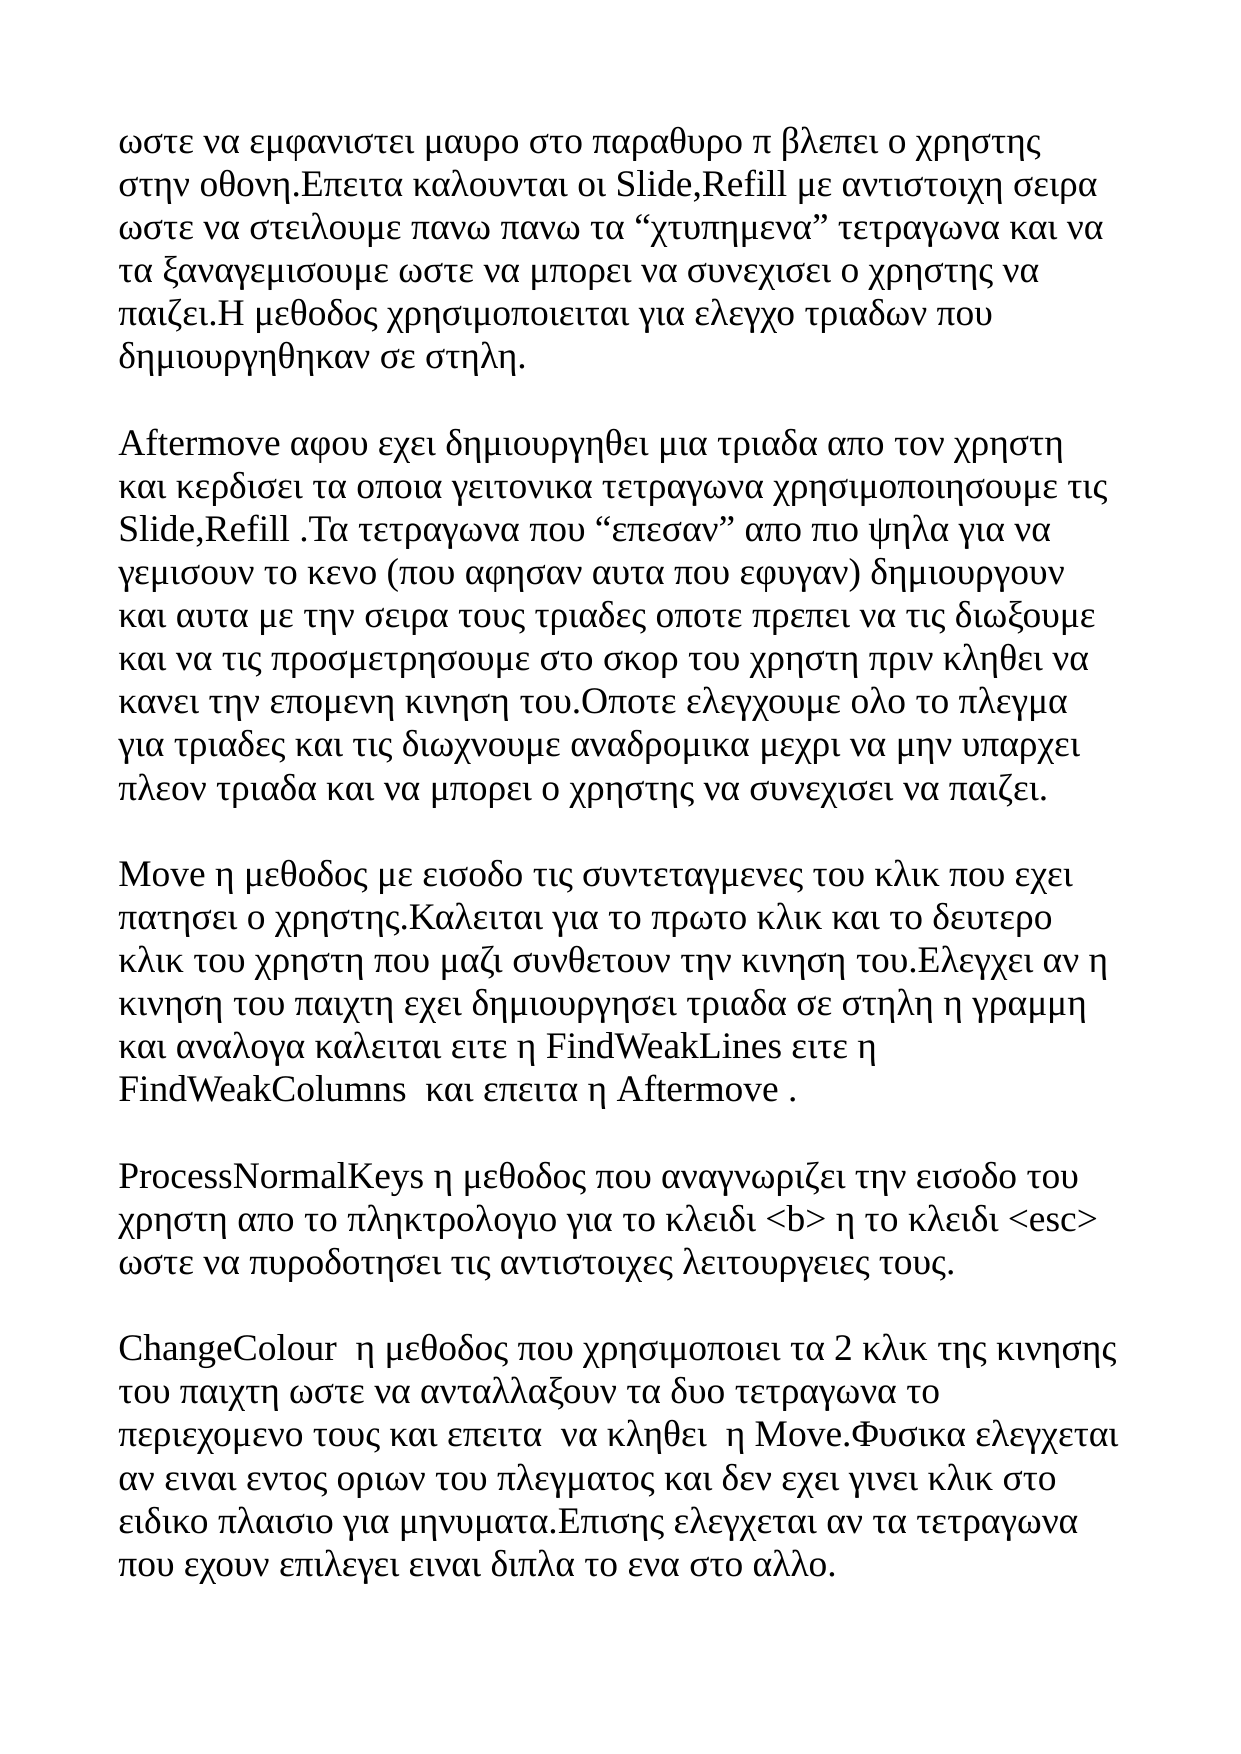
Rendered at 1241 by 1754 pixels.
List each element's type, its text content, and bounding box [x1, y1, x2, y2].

text Aftermove αφου εχει δημιουργηθει μια τριαδα απο τον χρηστη και κερδισει τα οποια γειτονικα τετραγωνα χρησιμοποιησουμε τις Slide,Refill .Τα τετραγωνα που “επεσαν” απο πιο ψηλα για να γεμισουν το κενο (που αφησαν αυτα που εφυγαν) δημιουργουν και αυτα με την σειρα τους τριαδες οποτε πρεπει να τις διωξουμε και να τις προσμετρησουμε στο σκορ του χρηστη πριν κληθει να κανει την επομενη κινηση του.Οποτε ελεγχουμε ολο το πλεγμα για τριαδες και τις διωχνουμε αναδρομικα μεχρι να μην υπαρχει πλεον τριαδα και να μπορει ο χρηστης να συνεχισει να παιζει. [118, 420, 1122, 808]
text Move η μεθοδος με εισοδο τις συντεταγμενες του κλικ που εχει πατησει ο χρηστης.Καλειται για το πρωτο κλικ και το δευτερο κλικ του χρηστη που μαζι συνθετουν την κινηση του.Ελεγχει αν η κινηση του παιχτη εχει δημιουργησει τριαδα σε στηλη η γραμμη και αναλογα καλειται ειτε η FindWeakLines ειτε η FindWeakColumns και επειτα η Aftermove . [118, 851, 1122, 1110]
text ProcessNormalKeys η μεθοδος που αναγνωριζει την εισοδο του χρηστη απο το πληκτρολογιο για το κλειδι <b> η το κλειδι <esc> ωστε να πυροδοτησει τις αντιστοιχες λειτουργειες τους. [118, 1153, 1122, 1282]
text ωστε να εμφανιστει μαυρο στο παραθυρο π βλεπει ο χρηστης στην οθονη.Επειτα καλουνται οι Slide,Refill με αντιστοιχη σειρα ωστε να στειλουμε πανω πανω τα “χτυπημενα” τετραγωνα και να τα ξαναγεμισουμε ωστε να μπορει να συνεχισει ο χρηστης να παιζει.Η μεθοδος χρησιμοποιειται για ελεγχο τριαδων που δημιουργηθηκαν σε στηλη. [118, 118, 1122, 377]
text ChangeColour η μεθοδος που χρησιμοποιει τα 2 κλικ της κινησης του παιχτη ωστε να ανταλλαξουν τα δυο τετραγωνα το περιεχομενο τους και επειτα να κληθει η Move.Φυσικα ελεγχεται αν ειναι εντος οριων του πλεγματος και δεν εχει γινει κλικ στο ειδικο πλαισιο για μηνυματα.Επισης ελεγχεται αν τα τετραγωνα που εχουν επιλεγει ειναι διπλα το ενα στο αλλο. [118, 1326, 1122, 1584]
